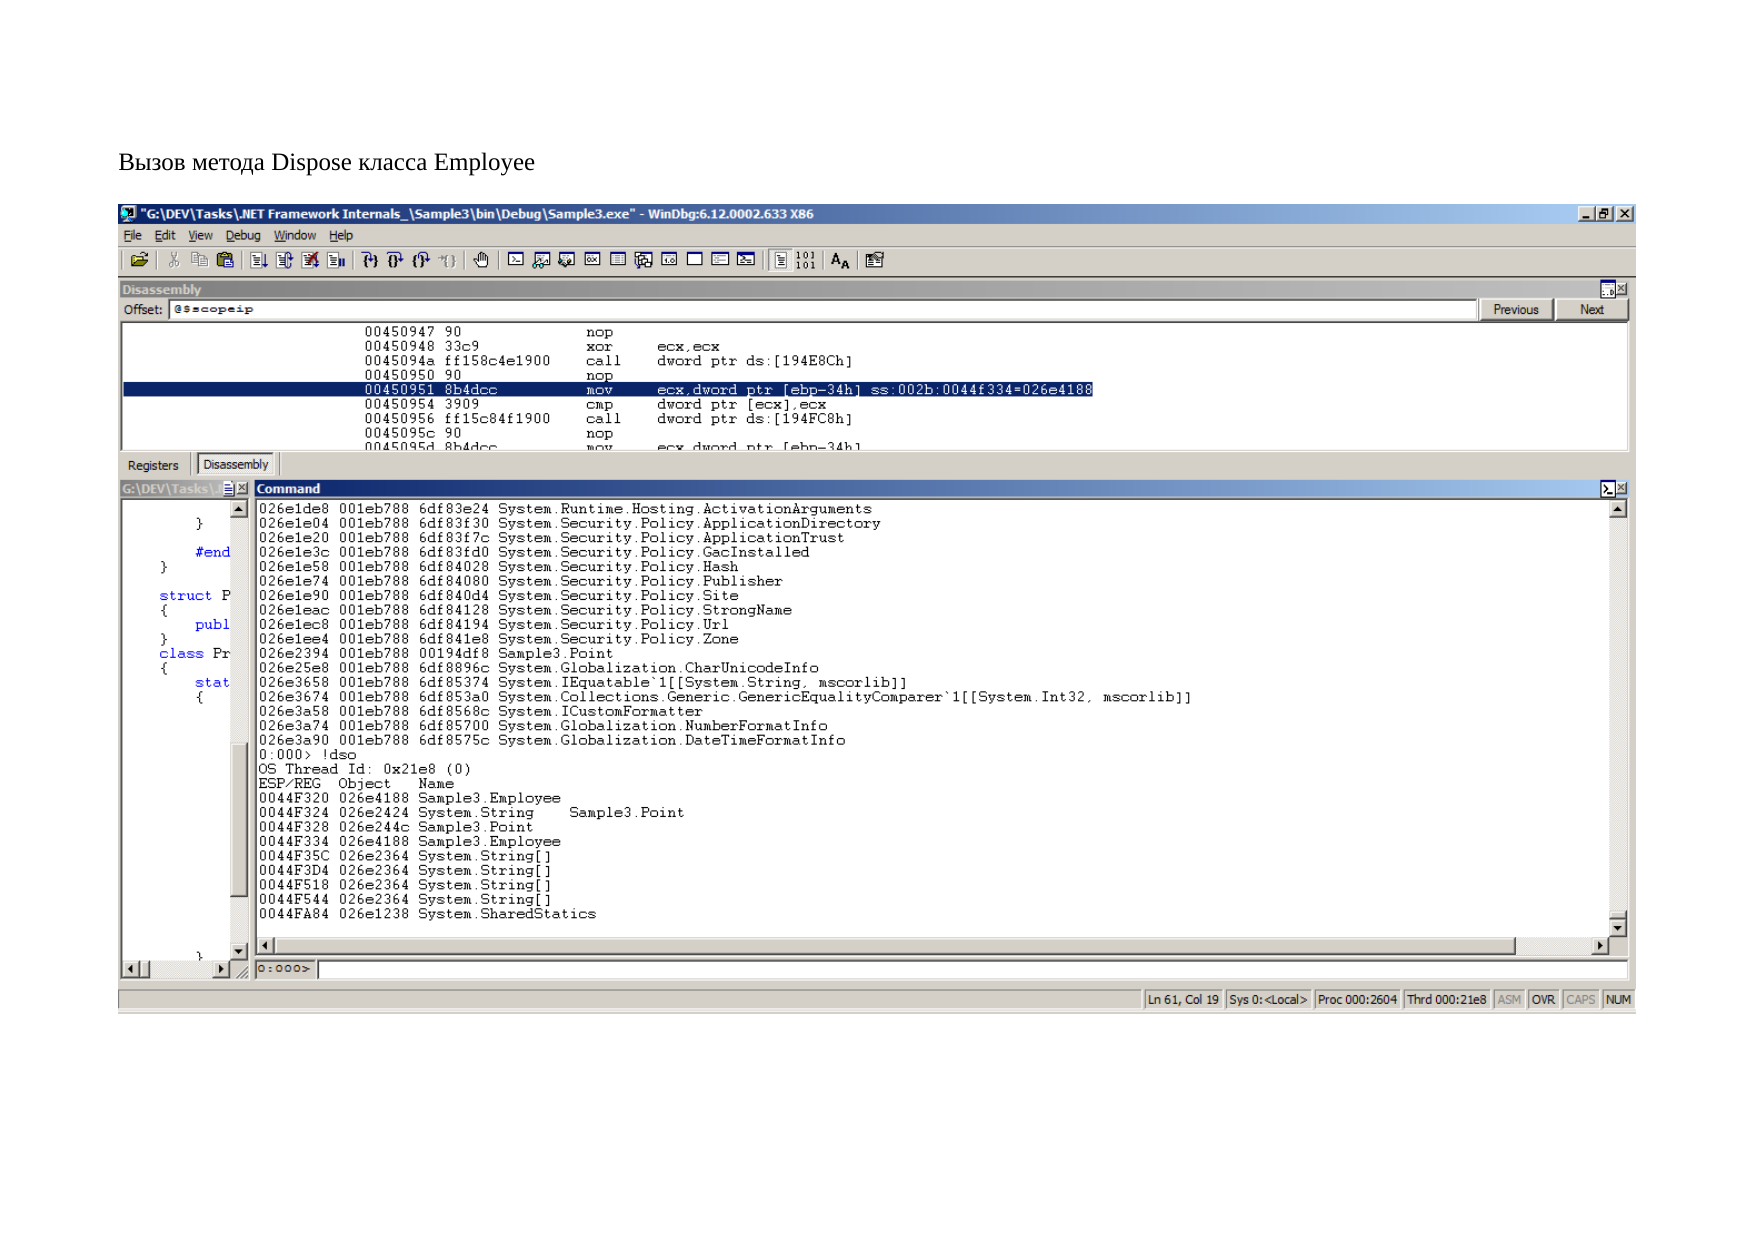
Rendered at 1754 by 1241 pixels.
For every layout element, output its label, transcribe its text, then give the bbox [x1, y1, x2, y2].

picture [118, 204, 1636, 1014]
text Вызов метода Dispose класса Employee [118, 147, 1636, 176]
